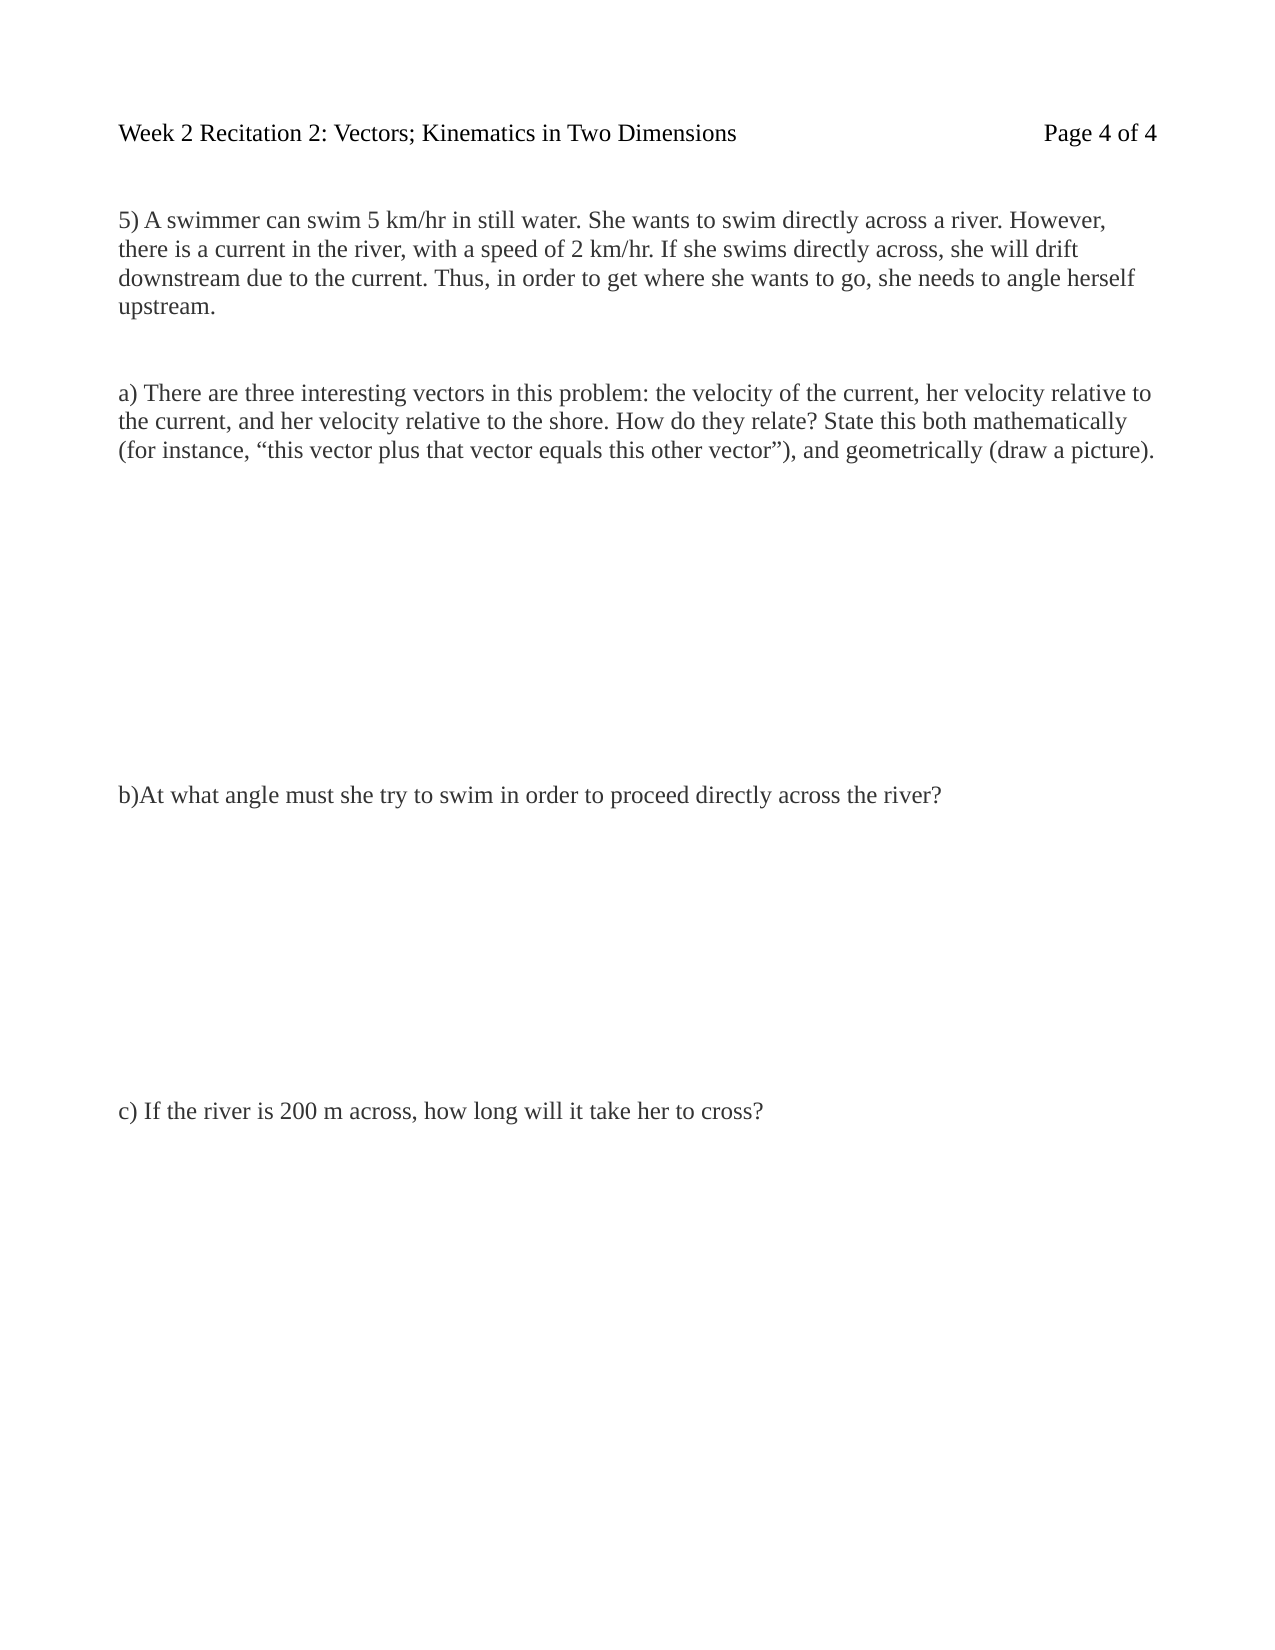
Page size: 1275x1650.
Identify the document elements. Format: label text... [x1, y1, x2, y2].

text c) If the river is 200 m across, how long will it take her to cross? [118, 1096, 1157, 1125]
text 5) A swimmer can swim 5 km/hr in still water. She wants to swim directly across a river. However, there is a current in the river, with a speed of 2 km/hr. If she swims directly across, she will drift downstream due to the current. Thus, in order to get where she wants to go, she needs to angle herself upstream. [118, 205, 1157, 320]
text b)At what angle must she try to swim in order to proceed directly across the river? [118, 780, 1157, 809]
text a) There are three interesting vectors in this problem: the velocity of the current, her velocity relative to the current, and her velocity relative to the shore. How do they relate? State this both mathematically (for instance, “this vector plus that vector equals this other vector”), and geometrically (draw a picture). [118, 378, 1157, 464]
